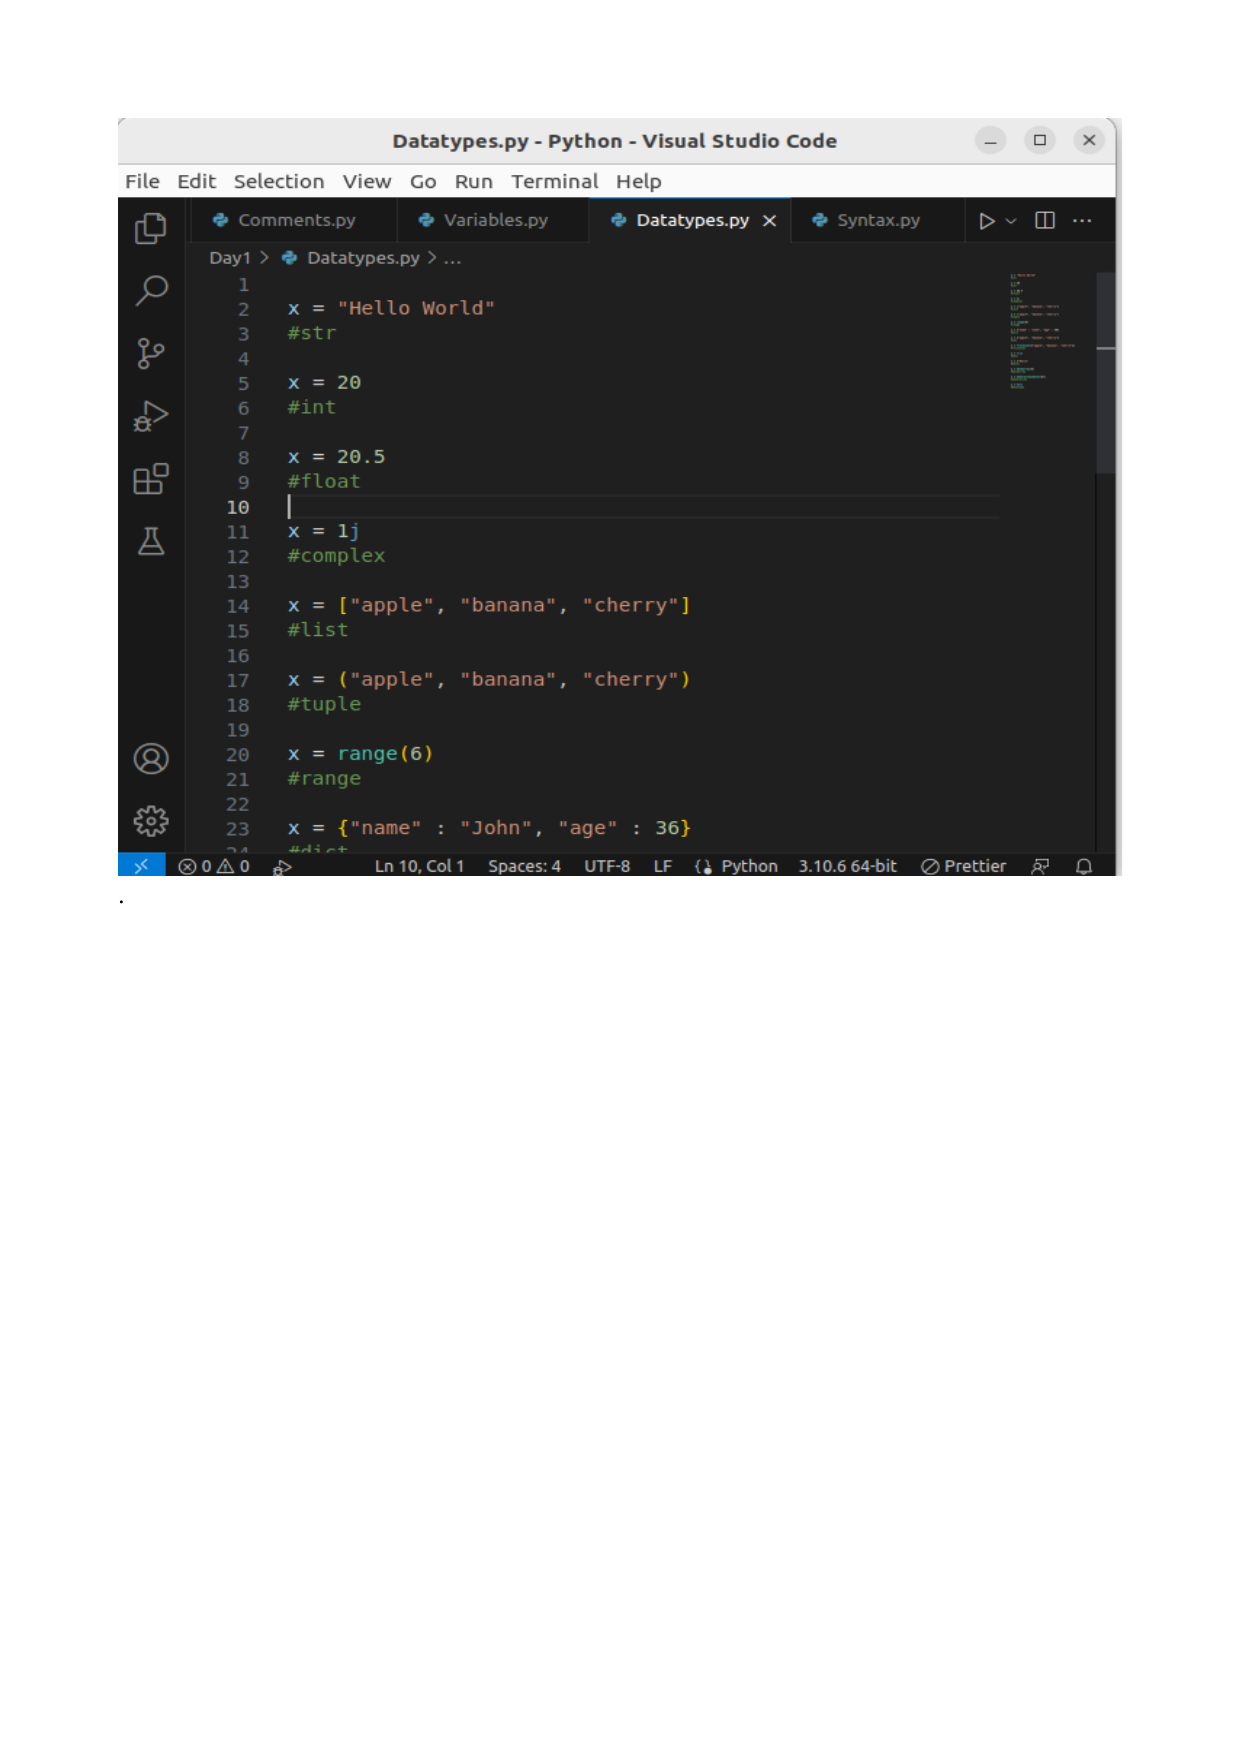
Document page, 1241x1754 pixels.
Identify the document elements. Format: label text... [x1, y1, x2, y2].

text . [118, 876, 1122, 908]
picture [118, 118, 1123, 876]
